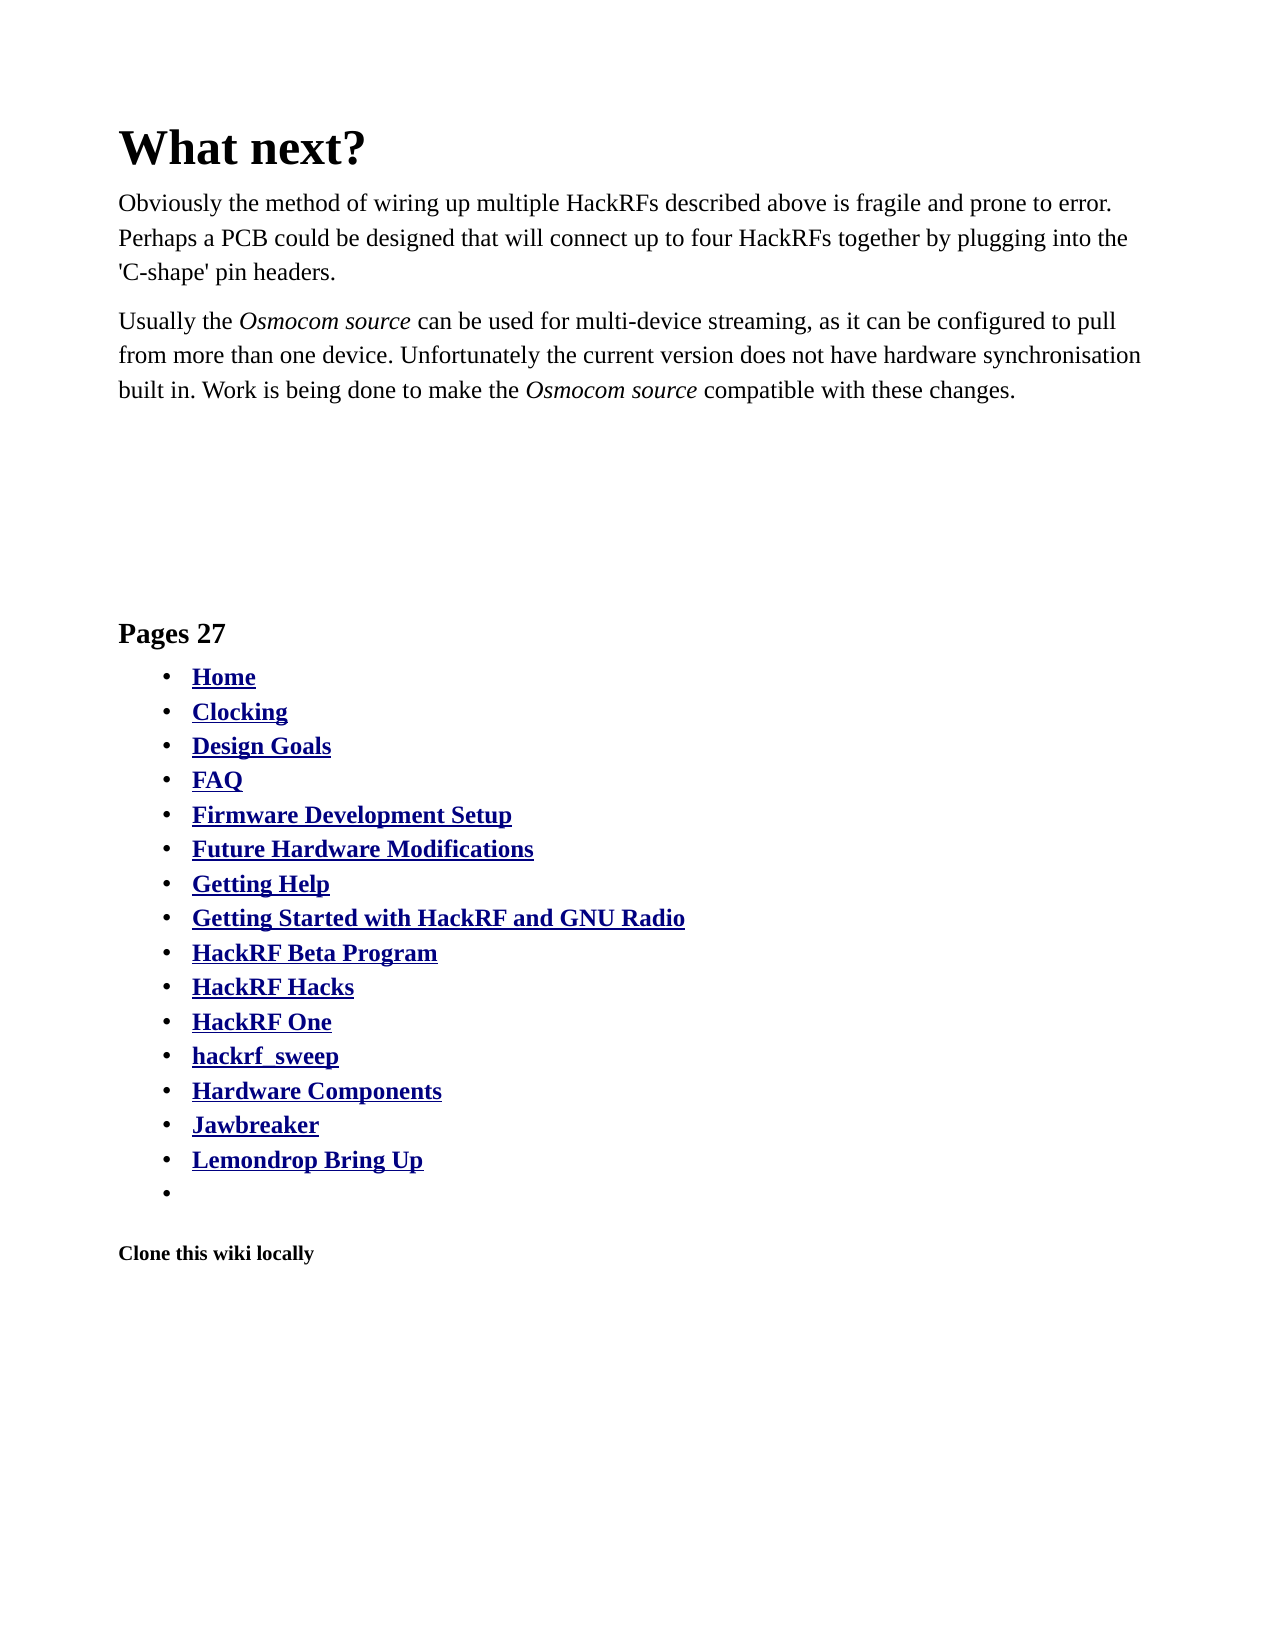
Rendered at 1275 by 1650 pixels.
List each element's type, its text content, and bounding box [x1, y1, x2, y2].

list HackRF Beta Program [162, 938, 1157, 967]
list Clocking [162, 697, 1157, 725]
list Hardware Components [162, 1076, 1157, 1105]
list FAQ [162, 766, 1157, 794]
subtitle Pages 27 [118, 616, 1157, 650]
subtitle Clone this wiki locally [118, 1241, 1157, 1265]
list HackRF Hacks [162, 972, 1157, 1001]
list hackrf_sweep [162, 1041, 1157, 1070]
list Getting Started with HackRF and GNU Radio [162, 903, 1157, 932]
list Home [162, 662, 1157, 691]
list Jawbreaker [162, 1110, 1157, 1139]
list Design Goals [162, 731, 1157, 760]
list Getting Help [162, 869, 1157, 898]
list HackRF One [162, 1007, 1157, 1036]
subtitle What next? [118, 118, 1157, 176]
text Usually the Osmocom source can be used for multi-device streaming, as it can be configured to pull from more than one device. Unfortunately the current version does not have hardware synchronisation built in. Work is being done to make the Osmocom source compatible with these changes. [118, 306, 1157, 404]
list Future Hardware Modifications [162, 834, 1157, 863]
list Lemondrop Bring Up [162, 1145, 1157, 1174]
list Firmware Development Setup [162, 800, 1157, 829]
text Obviously the method of wiring up multiple HackRFs described above is fragile and prone to error. Perhaps a PCB could be designed that will connect up to four HackRFs together by plugging into the 'C-shape' pin headers. [118, 188, 1157, 286]
